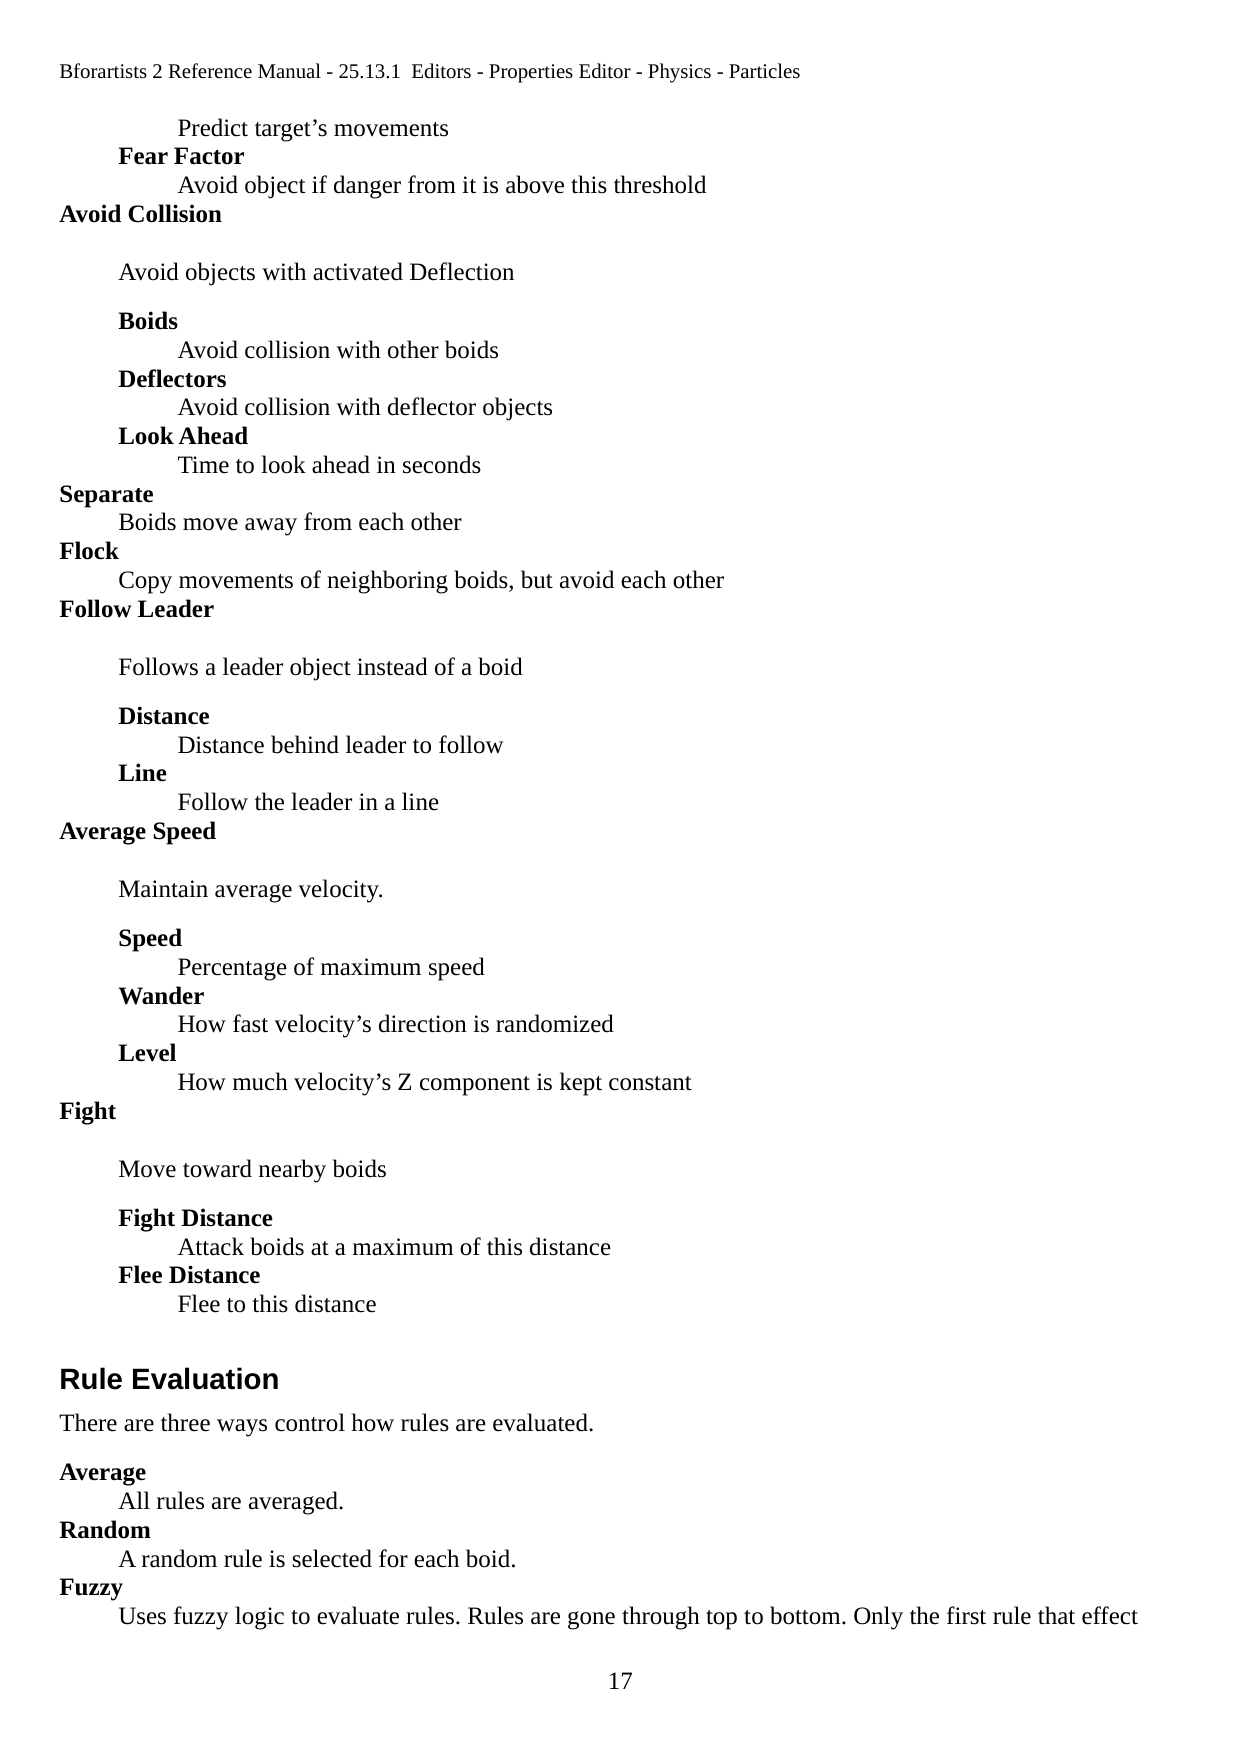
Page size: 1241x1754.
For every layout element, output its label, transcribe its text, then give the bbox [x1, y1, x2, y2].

list Flee to this distance [177, 1289, 1181, 1318]
subtitle Separate [59, 479, 1181, 507]
list Avoid collision with deflector objects [177, 392, 1181, 421]
list Attack boids at a maximum of this distance [177, 1232, 1181, 1261]
text Move toward nearby boids [118, 1154, 1181, 1183]
list Time to look ahead in seconds [177, 450, 1181, 479]
list Copy movements of neighboring boids, but avoid each other [118, 565, 1181, 594]
subtitle Level [118, 1038, 1181, 1067]
list A random rule is selected for each boid. [118, 1544, 1181, 1572]
subtitle Look Ahead [118, 421, 1181, 450]
list All rules are averaged. [118, 1486, 1181, 1515]
list Uses fuzzy logic to evaluate rules. Rules are gone through top to bottom. Only the first rule that effect [118, 1601, 1181, 1630]
subtitle Random [59, 1515, 1181, 1544]
subtitle Boids [118, 306, 1181, 335]
list Predict target’s movements [177, 113, 1181, 141]
subtitle Wander [118, 981, 1181, 1009]
subtitle Follow Leader [59, 594, 1181, 622]
subtitle Average [59, 1457, 1181, 1486]
subtitle Fear Factor [118, 141, 1181, 170]
list Avoid collision with other boids [177, 335, 1181, 364]
list Avoid object if danger from it is above this threshold [177, 170, 1181, 199]
subtitle Line [118, 758, 1181, 787]
subtitle Distance [118, 701, 1181, 730]
subtitle Fuzzy [59, 1572, 1181, 1601]
text Maintain average velocity. [118, 874, 1181, 903]
subtitle Rule Evaluation [59, 1362, 1181, 1396]
subtitle Fight Distance [118, 1203, 1181, 1232]
list Distance behind leader to follow [177, 730, 1181, 758]
subtitle Fight [59, 1096, 1181, 1124]
subtitle Flock [59, 536, 1181, 565]
list How fast velocity’s direction is randomized [177, 1009, 1181, 1038]
subtitle Flee Distance [118, 1261, 1181, 1289]
subtitle Deflectors [118, 364, 1181, 392]
text There are three ways control how rules are evaluated. [59, 1408, 1181, 1437]
text Follows a leader object instead of a boid [118, 652, 1181, 681]
list Follow the leader in a line [177, 787, 1181, 816]
list Percentage of maximum speed [177, 952, 1181, 981]
text Avoid objects with activated Deflection [118, 257, 1181, 286]
subtitle Average Speed [59, 816, 1181, 845]
list How much velocity’s Z component is kept constant [177, 1067, 1181, 1096]
list Boids move away from each other [118, 507, 1181, 536]
subtitle Speed [118, 923, 1181, 952]
subtitle Avoid Collision [59, 199, 1181, 228]
